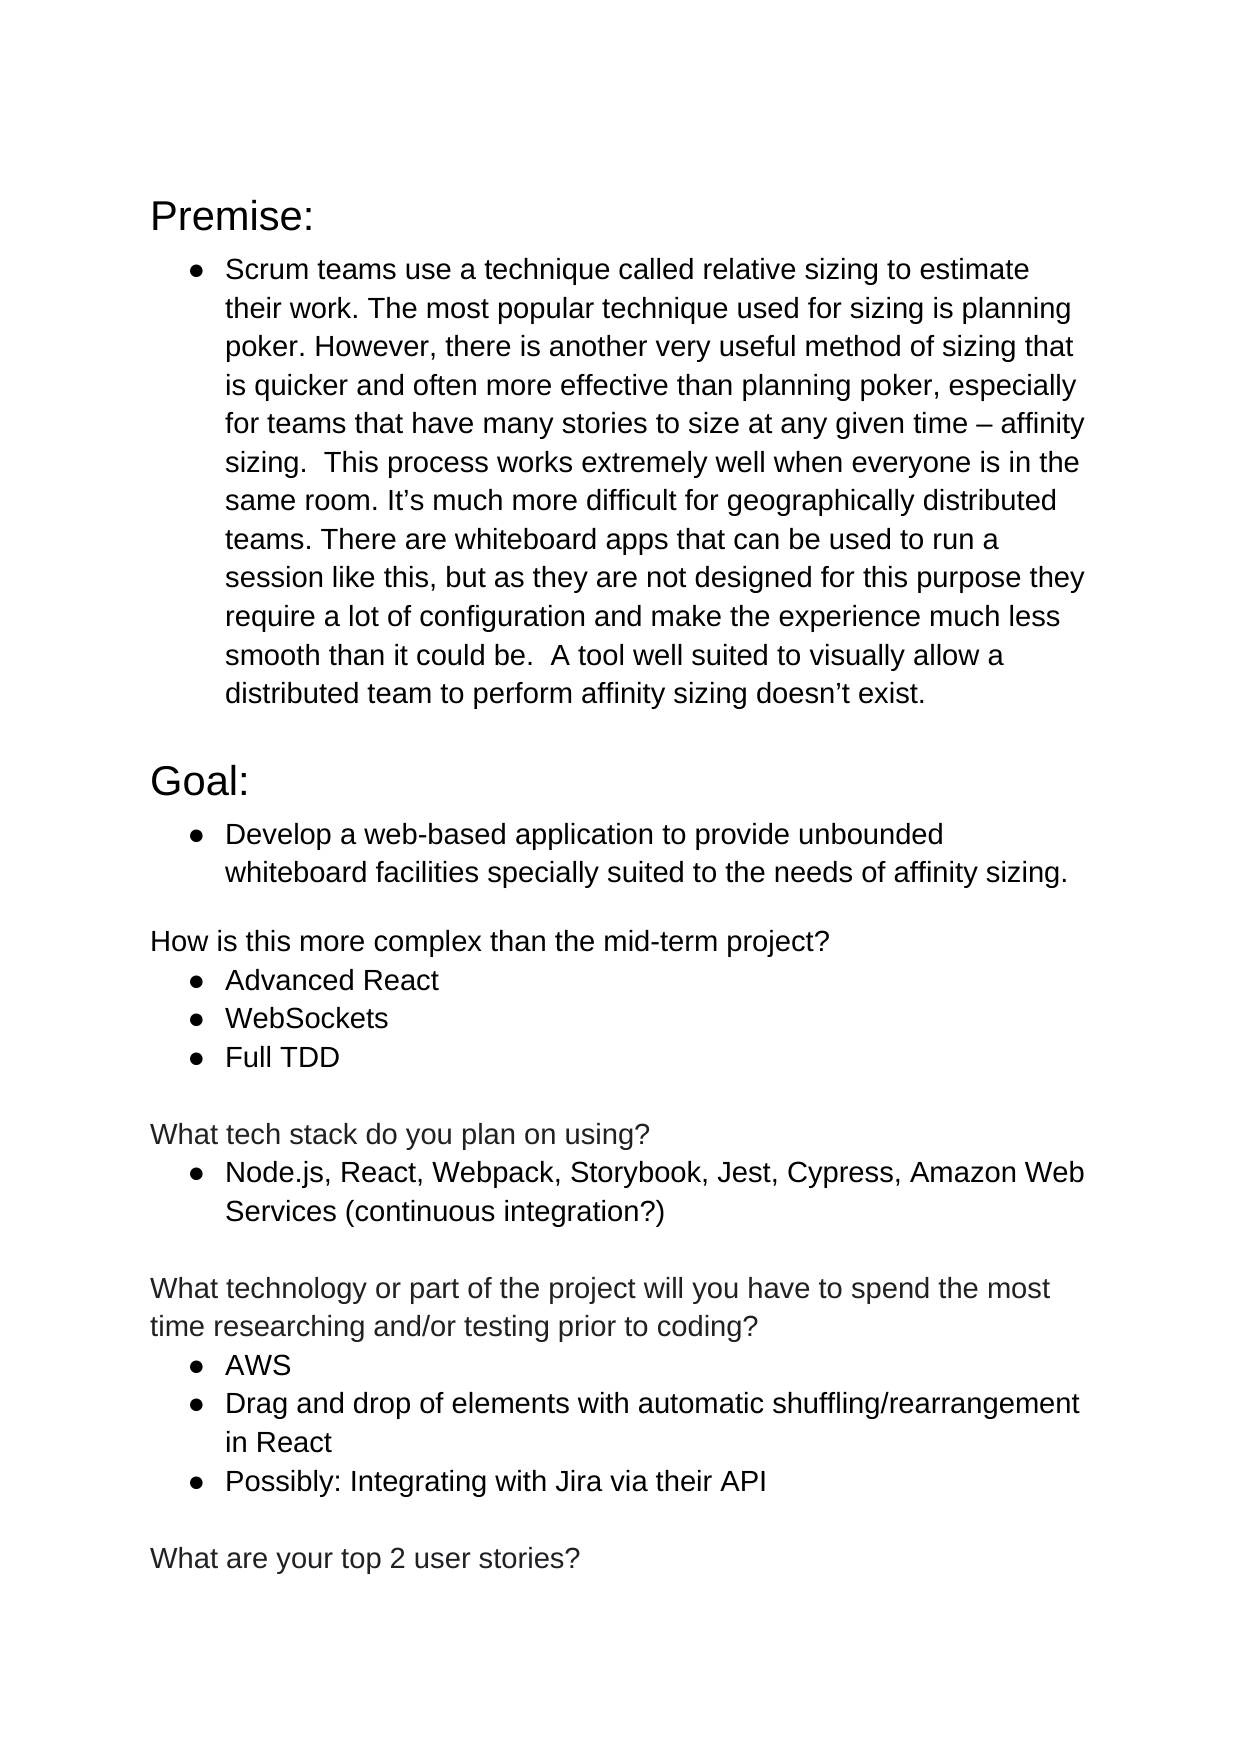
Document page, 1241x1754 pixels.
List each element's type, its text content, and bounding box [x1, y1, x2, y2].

list Full TDD [187, 1039, 1090, 1073]
list WebSockets [187, 1001, 1090, 1034]
list Node.js, React, Webpack, Storybook, Jest, Cypress, Amazon Web Services (continuous integration?) [187, 1155, 1090, 1227]
list Drag and drop of elements with automatic shuffling/rearrangement in React [187, 1386, 1090, 1458]
text What tech stack do you plan on using? [150, 1117, 1090, 1150]
text How is this more complex than the mid-term project? [150, 924, 1090, 957]
list Scrum teams use a technique called relative sizing to estimate their work. The most popular technique used for sizing is planning poker. However, there is another very useful method of sizing that is quicker and often more effective than planning poker, especially for teams that have many stories to size at any given time – affinity sizing. This process works extremely well when everyone is in the same room. It’s much more difficult for geographically distributed teams. There are whiteboard apps that can be used to run a session like this, but as they are not designed for this purpose they require a lot of configuration and make the experience much less smooth than it could be. A tool well suited to visually allow a distributed team to perform affinity sizing doesn’t exist. [187, 252, 1090, 709]
list Advanced React [187, 962, 1090, 996]
subtitle Premise: [150, 192, 1090, 239]
list Possibly: Integrating with Jira via their API [187, 1463, 1090, 1497]
text What are your top 2 user stories? [150, 1541, 1090, 1574]
subtitle Goal: [150, 756, 1090, 804]
text What technology or part of the project will you have to spend the most time researching and/or testing prior to coding? [150, 1271, 1090, 1343]
list Develop a web-based application to provide unbounded whiteboard facilities specially suited to the needs of affinity sizing. [187, 817, 1090, 889]
list AWS [187, 1348, 1090, 1381]
